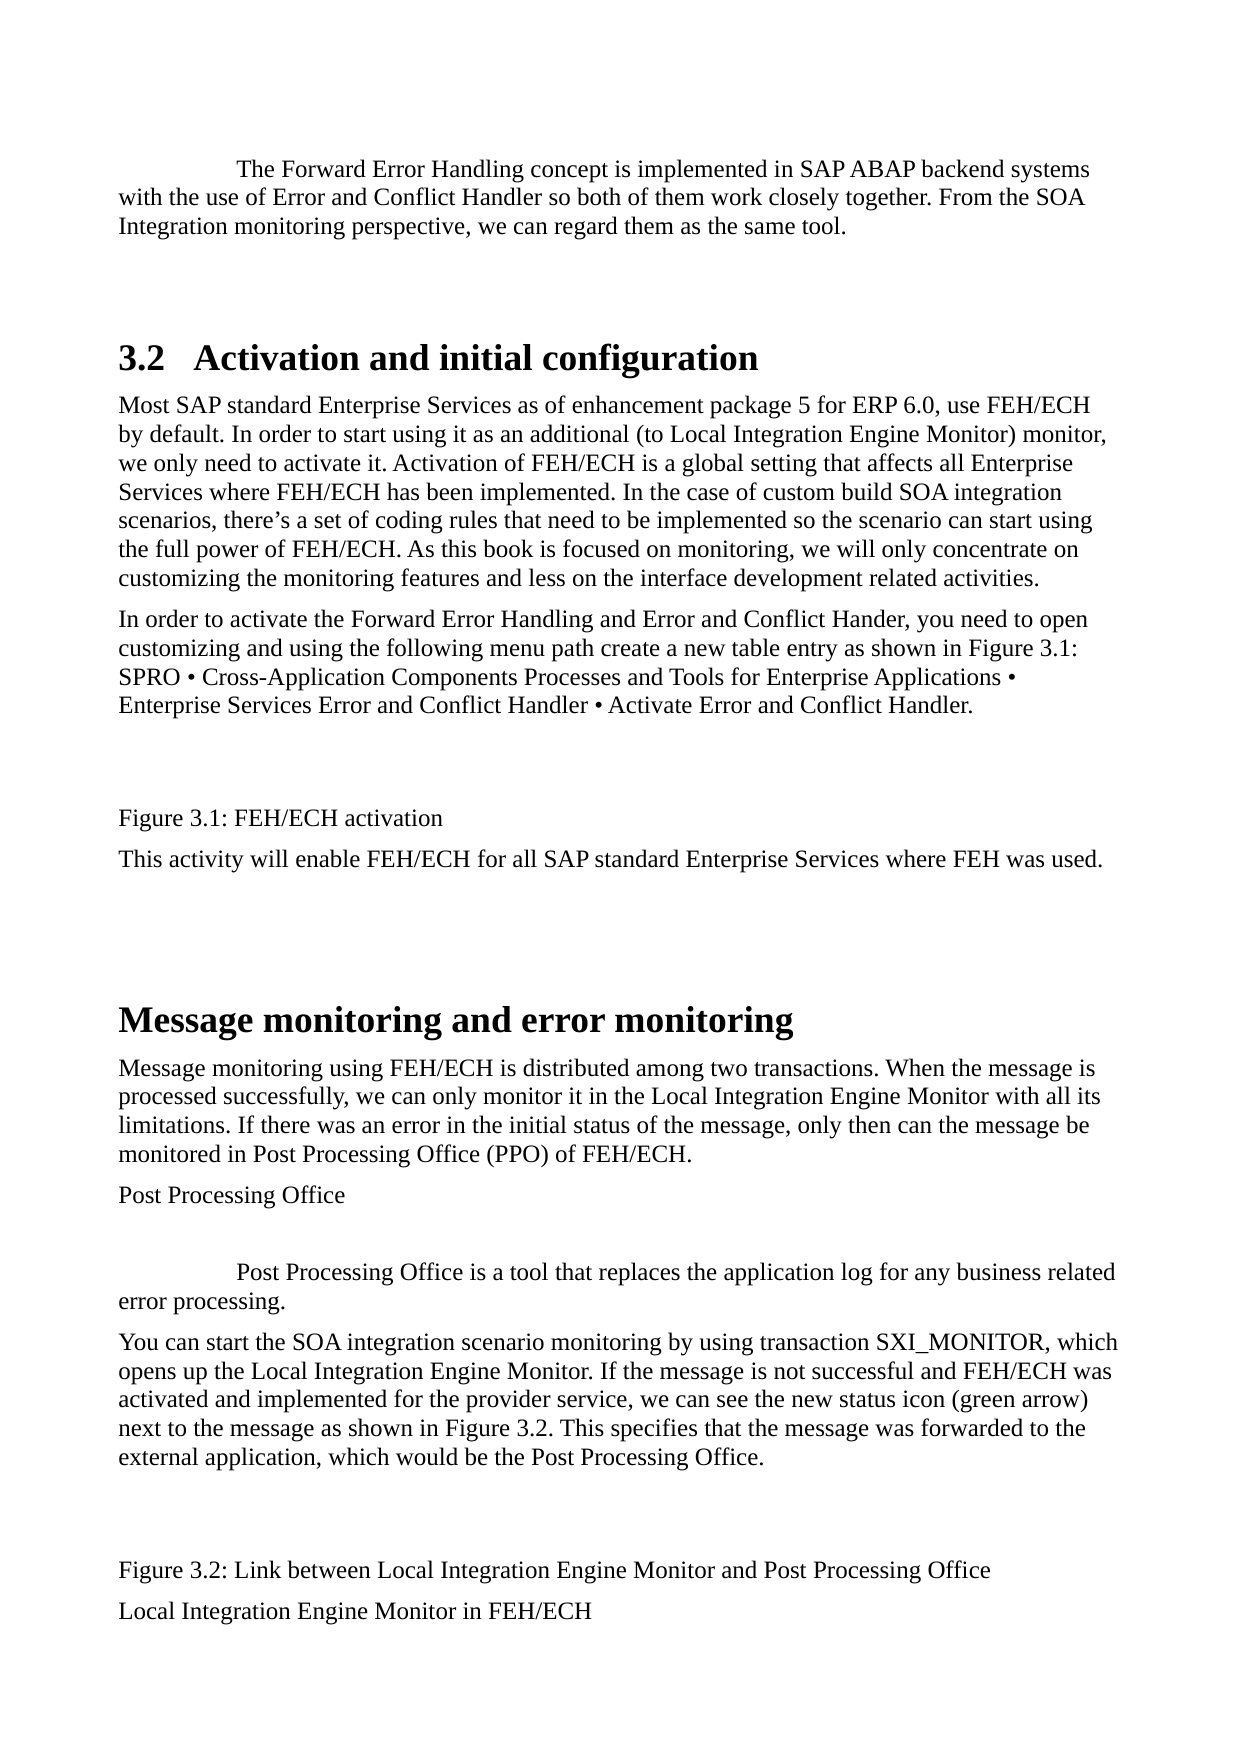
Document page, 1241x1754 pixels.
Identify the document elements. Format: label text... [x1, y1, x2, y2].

text This activity will enable FEH/ECH for all SAP standard Enterprise Services where FEH was used. [118, 844, 1122, 873]
text Most SAP standard Enterprise Services as of enhancement package 5 for ERP 6.0, use FEH/ECH by default. In order to start using it as an additional (to Local Integration Engine Monitor) monitor, we only need to activate it. Activation of FEH/ECH is a global setting that affects all Enterprise Services where FEH/ECH has been implemented. In the case of custom build SOA integration scenarios, there’s a set of coding rules that need to be implemented so the scenario can start using the full power of FEH/ECH. As this book is focused on monitoring, we will only concentrate on customizing the monitoring features and less on the interface development related activities. [118, 391, 1122, 592]
text Figure 3.2: Link between Local Integration Engine Monitor and Post Processing Office [118, 1555, 1122, 1583]
text Figure 3.1: FEH/ECH activation [118, 803, 1122, 832]
text Local Integration Engine Monitor in FEH/ECH [118, 1596, 1122, 1625]
text The Forward Error Handling concept is implemented in SAP ABAP backend systems with the use of Error and Conflict Handler so both of them work closely together. From the SOA Integration monitoring perspective, we can regard them as the same tool. [118, 118, 1122, 240]
text In order to activate the Forward Error Handling and Error and Conflict Hander, you need to open customizing and using the following menu path create a new table entry as shown in Figure 3.1: SPRO • Cross-Application Components Processes and Tools for Enterprise Applications • Enterprise Services Error and Conflict Handler • Activate Error and Conflict Handler. [118, 604, 1122, 719]
text Post Processing Office [118, 1180, 1122, 1209]
subtitle Message monitoring and error monitoring [118, 997, 1122, 1040]
subtitle 3.2 Activation and initial configuration [118, 335, 1122, 378]
text Message monitoring using FEH/ECH is distributed among two transactions. When the message is processed successfully, we can only monitor it in the Local Integration Engine Monitor with all its limitations. If there was an error in the initial status of the message, only then can the message be monitored in Post Processing Office (PPO) of FEH/ECH. [118, 1053, 1122, 1168]
text You can start the SOA integration scenario monitoring by using transaction SXI_MONITOR, which opens up the Local Integration Engine Monitor. If the message is not successful and FEH/ECH was activated and implemented for the provider service, we can see the new status icon (green arrow) next to the message as shown in Figure 3.2. This specifies that the message was forwarded to the external application, which would be the Post Processing Office. [118, 1327, 1122, 1471]
text Post Processing Office is a tool that replaces the application log for any business related error processing. [118, 1221, 1122, 1314]
